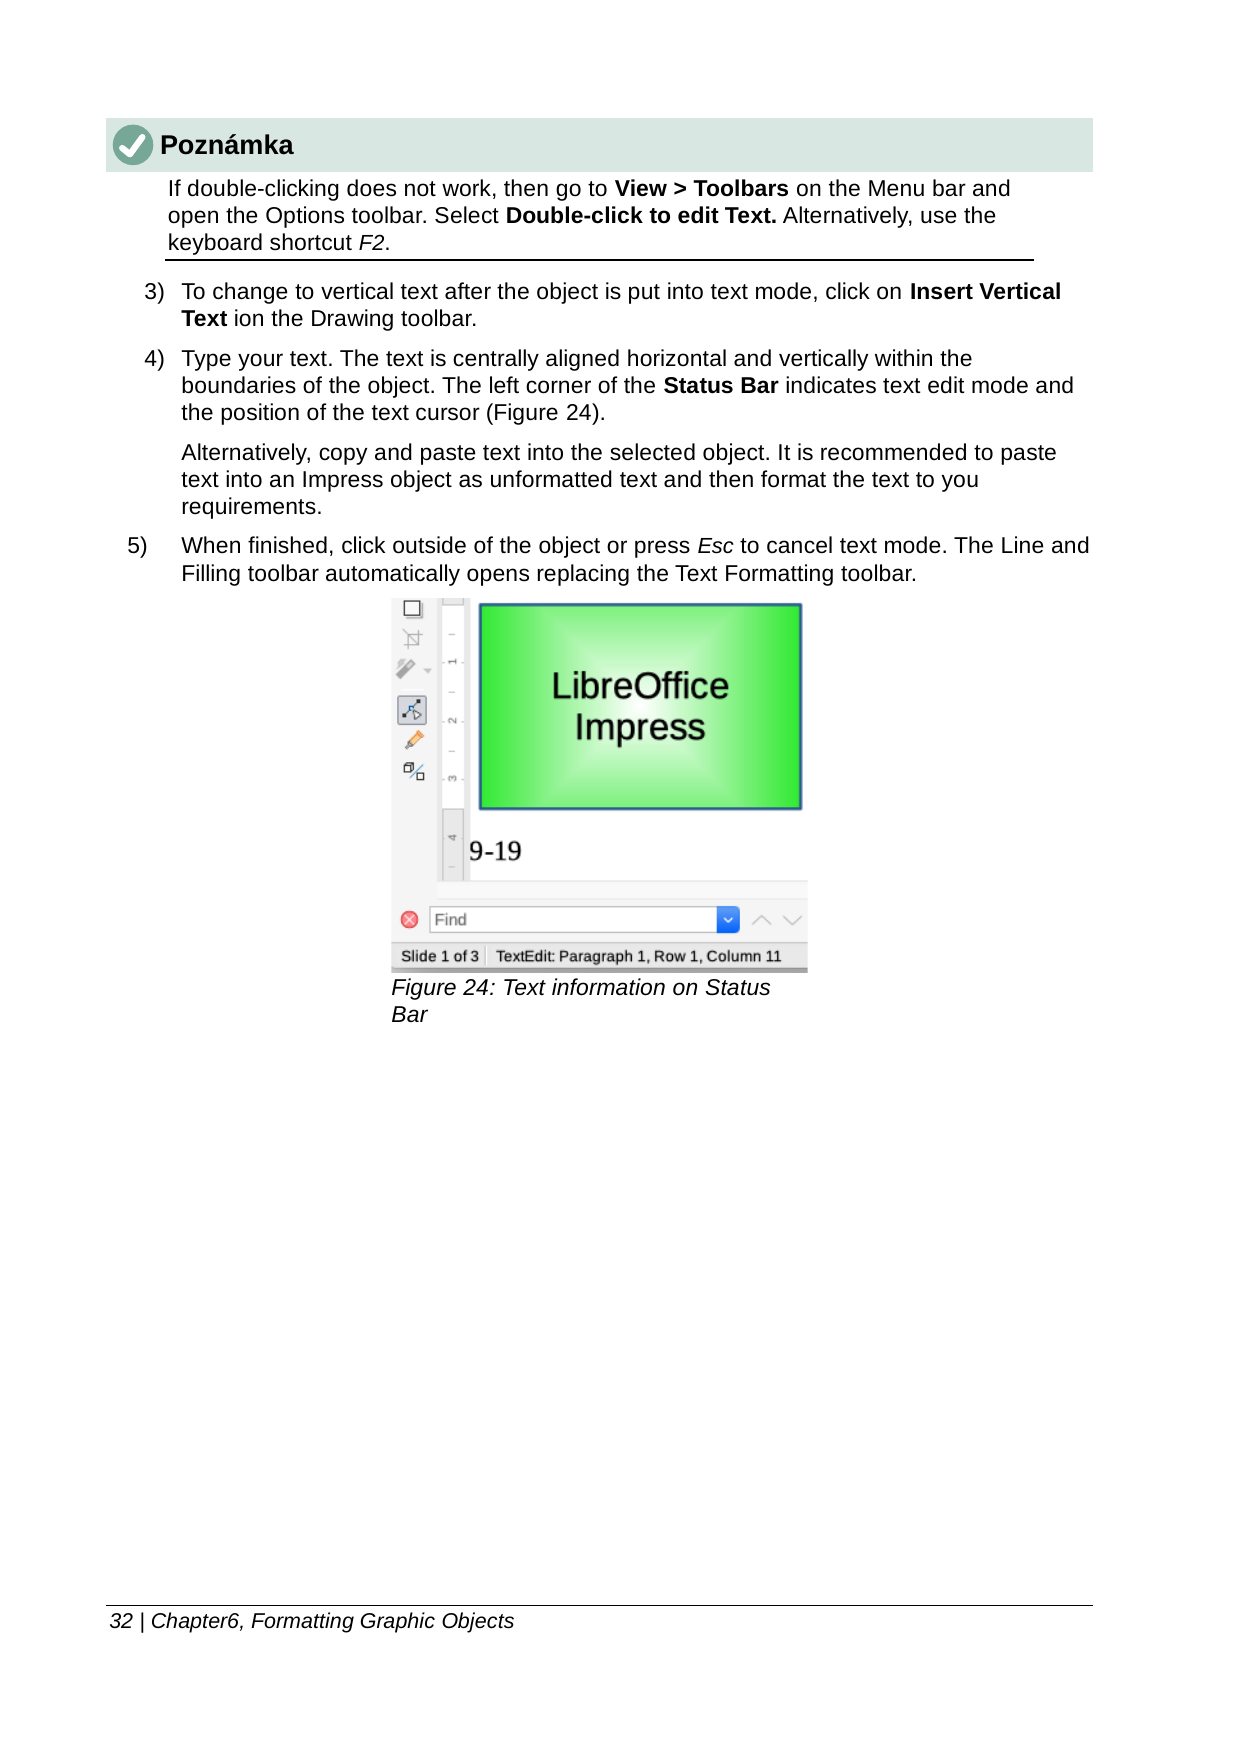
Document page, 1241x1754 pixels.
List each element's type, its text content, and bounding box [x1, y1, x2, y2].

list Type your text. The text is centrally aligned horizontal and vertically within the boundaries of the object. The left corner of the Status Bar indicates text edit mode and the position of the text cursor (Figure 24). [164, 344, 1093, 426]
list When finished, click outside of the object or press Esc to cancel text mode. The Line and Filling toolbar automatically opens replacing the Text Formatting toolbar. [148, 532, 1093, 586]
text If double-clicking does not work, then go to View > Toolbars on the Menu bar and open the Options toolbar. Select Double-click to edit Text. Alternatively, use the keyboard shortcut F2. [164, 172, 1034, 261]
list To change to vertical text after the object is put into text mode, click on Insert Vertical Text ion the Drawing toolbar. [164, 278, 1093, 332]
picture [391, 598, 808, 973]
text Figure 24: Text information on Status Bar [391, 973, 808, 1027]
list Alternatively, copy and paste text into the selected object. It is recommended to paste text into an Impress object as unformatted text and then format the text to you requirements. [181, 438, 1093, 519]
subtitle Poznámka [106, 118, 1093, 172]
